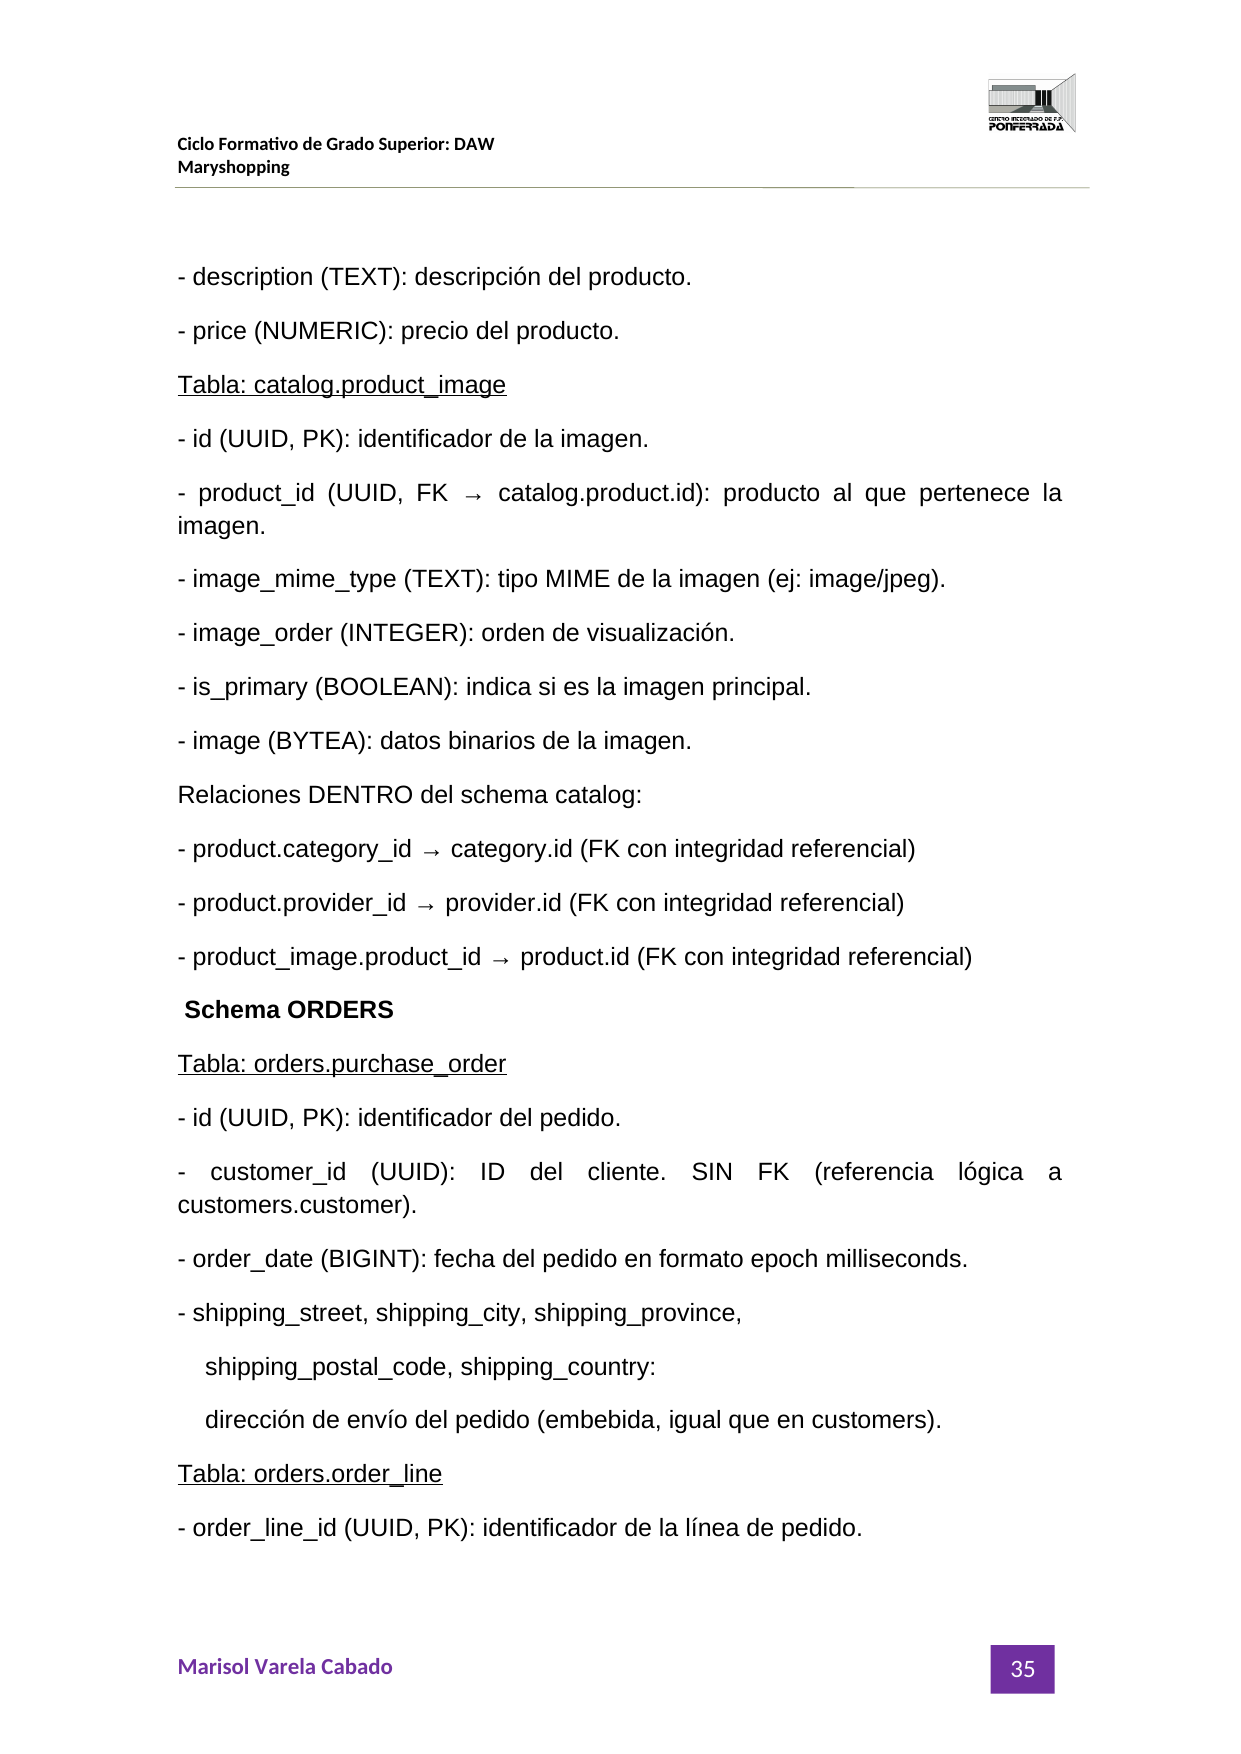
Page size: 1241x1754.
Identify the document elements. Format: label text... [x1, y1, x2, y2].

text - is_primary (BOOLEAN): indica si es la imagen principal. [177, 672, 1063, 701]
text - product.provider_id → provider.id (FK con integridad referencial) [177, 888, 1063, 916]
text - shipping_street, shipping_city, shipping_province, [177, 1298, 1063, 1326]
text - description (TEXT): descripción del producto. [177, 262, 1063, 291]
text - product_image.product_id → product.id (FK con integridad referencial) [177, 941, 1063, 970]
text - product.category_id → category.id (FK con integridad referencial) [177, 834, 1063, 862]
text dirección de envío del pedido (embebida, igual que en customers). [177, 1405, 1063, 1434]
text - order_date (BIGINT): fecha del pedido en formato epoch milliseconds. [177, 1244, 1063, 1272]
text shipping_postal_code, shipping_country: [177, 1351, 1063, 1380]
text Schema ORDERS [177, 995, 1063, 1024]
text - image (BYTEA): datos binarios de la imagen. [177, 726, 1063, 755]
text - customer_id (UUID): ID del cliente. SIN FK (referencia lógica a customers.customer). [177, 1157, 1063, 1219]
text - product_id (UUID, FK → catalog.product.id): producto al que pertenece la imagen. [177, 478, 1063, 539]
text - order_line_id (UUID, PK): identificador de la línea de pedido. [177, 1513, 1063, 1542]
text Relaciones DENTRO del schema catalog: [177, 780, 1063, 809]
text - image_order (INTEGER): orden de visualización. [177, 618, 1063, 647]
text - id (UUID, PK): identificador de la imagen. [177, 424, 1063, 452]
text - image_mime_type (TEXT): tipo MIME de la imagen (ej: image/jpeg). [177, 564, 1063, 593]
text - price (NUMERIC): precio del producto. [177, 316, 1063, 345]
text Tabla: orders.purchase_order [177, 1049, 1063, 1078]
text Tabla: orders.order_line [177, 1459, 1063, 1488]
text Tabla: catalog.product_image [177, 370, 1063, 399]
text - id (UUID, PK): identificador del pedido. [177, 1103, 1063, 1132]
